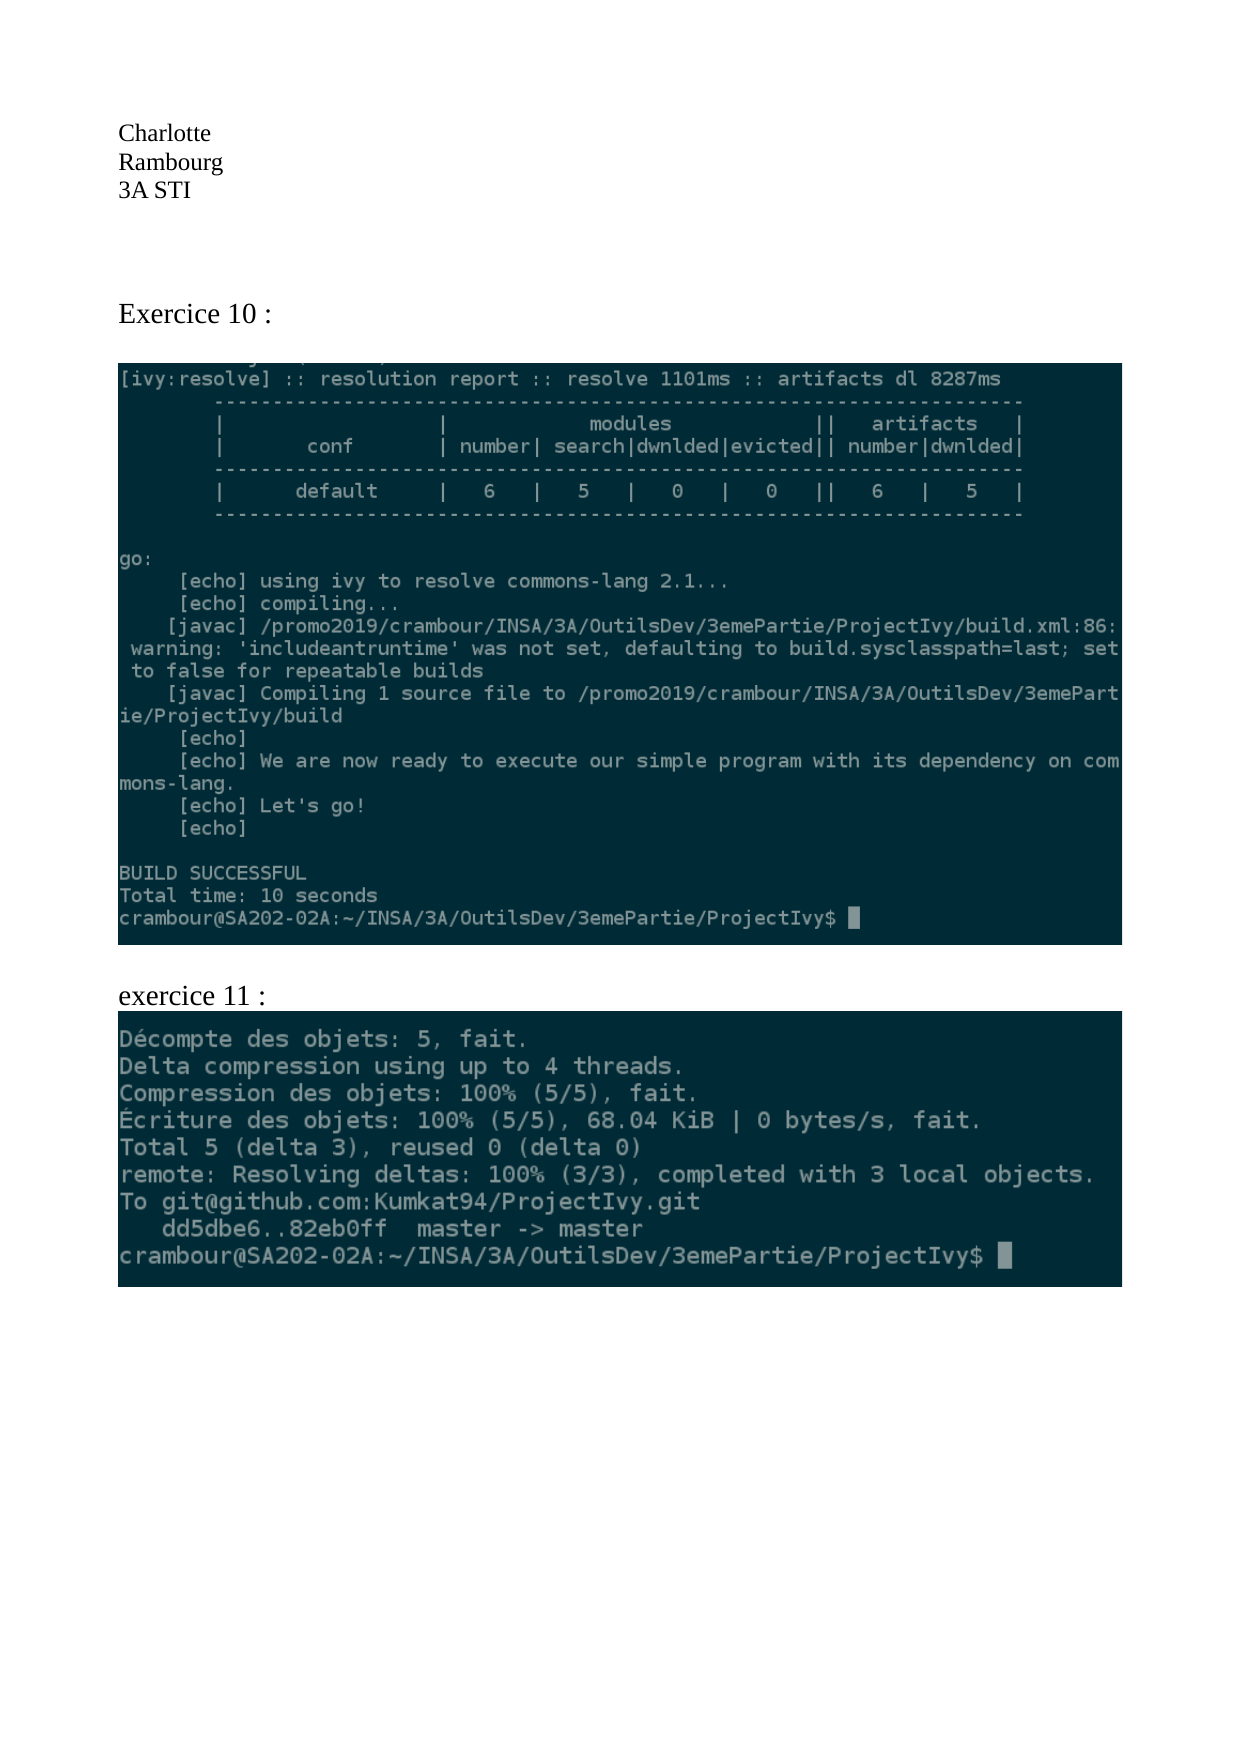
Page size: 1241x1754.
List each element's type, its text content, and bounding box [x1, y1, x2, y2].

picture [504, 1112, 514, 1128]
picture [191, 866, 200, 879]
picture [133, 664, 141, 677]
picture [248, 1170, 259, 1182]
picture [645, 1089, 656, 1101]
picture [291, 1062, 302, 1074]
picture [560, 1138, 570, 1155]
picture [132, 892, 141, 902]
picture [787, 1111, 798, 1128]
picture [348, 1034, 358, 1047]
picture [220, 1116, 231, 1128]
picture [356, 483, 363, 497]
picture [404, 1085, 415, 1101]
picture [461, 1062, 472, 1074]
picture [170, 712, 176, 722]
picture [291, 1084, 302, 1101]
picture [248, 1089, 259, 1101]
picture [462, 443, 470, 452]
picture [579, 443, 588, 452]
picture [589, 1166, 599, 1185]
picture [791, 757, 801, 767]
picture [226, 825, 235, 834]
picture [685, 687, 694, 699]
picture [932, 439, 953, 452]
picture [532, 911, 541, 924]
picture [149, 1251, 160, 1263]
picture [546, 1143, 557, 1155]
picture [872, 1116, 883, 1128]
picture [332, 375, 341, 385]
picture [638, 757, 647, 767]
picture [203, 802, 210, 812]
picture [285, 641, 293, 655]
picture [815, 914, 823, 928]
picture [631, 1083, 641, 1101]
picture [156, 375, 164, 389]
picture [344, 757, 353, 767]
picture [348, 1089, 358, 1101]
picture [191, 663, 199, 677]
picture [659, 1062, 670, 1074]
picture [420, 1247, 429, 1263]
picture [426, 690, 435, 699]
picture [433, 1197, 443, 1209]
picture [450, 663, 457, 677]
picture [556, 754, 564, 767]
picture [182, 375, 188, 385]
picture [223, 1251, 231, 1263]
picture [523, 443, 529, 452]
picture [944, 420, 951, 430]
picture [309, 911, 318, 924]
picture [472, 645, 483, 654]
picture [967, 420, 976, 430]
picture [593, 443, 600, 452]
picture [215, 780, 223, 794]
picture [192, 1251, 202, 1263]
picture [576, 1251, 585, 1263]
picture [911, 443, 917, 452]
picture [536, 1084, 540, 1103]
picture [957, 1112, 968, 1128]
picture [568, 911, 576, 926]
picture [650, 687, 658, 699]
picture [591, 420, 611, 430]
picture [615, 577, 623, 587]
picture [710, 645, 717, 655]
picture [532, 1112, 543, 1128]
picture [203, 690, 211, 699]
picture [900, 1251, 910, 1263]
picture [634, 1138, 638, 1157]
picture [220, 1089, 231, 1101]
picture [419, 1089, 429, 1101]
picture [804, 622, 811, 632]
picture [319, 1029, 330, 1047]
picture [589, 1246, 598, 1263]
picture [504, 1166, 514, 1182]
picture [932, 757, 941, 767]
picture [450, 622, 459, 632]
picture [1038, 645, 1047, 655]
picture [220, 1197, 231, 1214]
picture [234, 1166, 246, 1182]
picture [447, 1170, 458, 1182]
picture [433, 1143, 443, 1155]
picture [163, 1219, 174, 1236]
picture [390, 1062, 401, 1074]
picture [415, 690, 423, 699]
picture [617, 1224, 628, 1236]
picture [688, 1251, 699, 1263]
picture [574, 1058, 585, 1074]
text Exercice 10 : [118, 296, 1122, 330]
picture [591, 914, 600, 924]
picture [370, 645, 376, 654]
picture [661, 1089, 670, 1101]
picture [603, 1251, 613, 1263]
picture [873, 375, 882, 385]
picture [274, 889, 282, 902]
picture [192, 1193, 202, 1209]
picture [1109, 757, 1118, 767]
picture [163, 1251, 175, 1263]
picture [757, 443, 764, 452]
picture [285, 799, 294, 812]
picture [262, 866, 270, 879]
picture [673, 484, 682, 497]
picture [844, 1165, 854, 1182]
picture [191, 645, 200, 654]
picture [793, 690, 799, 699]
picture [638, 439, 659, 452]
picture [744, 757, 753, 767]
picture [944, 622, 952, 636]
picture [381, 687, 388, 699]
picture [332, 802, 341, 816]
picture [556, 619, 564, 632]
picture [203, 735, 210, 744]
picture [121, 555, 129, 569]
picture [149, 1170, 174, 1182]
picture [509, 577, 516, 587]
picture [206, 1089, 217, 1101]
picture [850, 375, 857, 385]
picture [930, 1247, 939, 1263]
picture [305, 1143, 316, 1155]
picture [310, 600, 317, 610]
picture [615, 371, 622, 385]
picture [497, 757, 506, 767]
picture [489, 1247, 500, 1263]
text exercice 11 : [118, 978, 1122, 1011]
picture [504, 1193, 514, 1209]
picture [440, 690, 447, 699]
picture [673, 645, 682, 655]
picture [240, 573, 244, 589]
picture [310, 690, 317, 699]
picture [135, 1197, 146, 1209]
picture [238, 663, 246, 677]
picture [234, 1224, 245, 1236]
picture [447, 1224, 458, 1236]
picture [332, 488, 341, 497]
picture [144, 709, 153, 724]
picture [178, 1112, 188, 1128]
picture [574, 1197, 584, 1209]
picture [333, 1219, 344, 1236]
picture [546, 1251, 557, 1263]
picture [379, 911, 388, 924]
picture [685, 438, 694, 452]
picture [405, 622, 411, 632]
picture [305, 1089, 316, 1101]
picture [420, 1112, 429, 1128]
picture [426, 577, 435, 587]
picture [379, 645, 388, 655]
picture [135, 914, 141, 924]
picture [163, 1058, 174, 1074]
picture [897, 645, 904, 655]
picture [556, 914, 564, 924]
picture [321, 1062, 330, 1074]
picture [873, 645, 882, 659]
picture [579, 645, 588, 655]
picture [263, 1089, 273, 1101]
picture [250, 375, 259, 385]
picture [779, 757, 788, 767]
picture [929, 1170, 938, 1182]
picture [589, 1056, 599, 1074]
picture [344, 619, 353, 632]
picture [238, 1138, 242, 1157]
picture [846, 1251, 854, 1263]
picture [773, 1247, 784, 1263]
picture [368, 619, 376, 632]
picture [688, 1170, 713, 1187]
picture [238, 375, 247, 385]
picture [192, 1089, 202, 1101]
picture [356, 600, 364, 614]
picture [1073, 687, 1082, 699]
picture [509, 910, 516, 924]
picture [617, 1062, 628, 1074]
picture [662, 757, 682, 771]
picture [659, 1170, 669, 1182]
picture [744, 1251, 755, 1263]
picture [991, 641, 1000, 654]
picture [509, 372, 517, 385]
picture [603, 375, 611, 385]
picture [968, 438, 975, 452]
picture [779, 690, 788, 699]
picture [418, 1143, 429, 1155]
picture [617, 1139, 628, 1155]
picture [520, 577, 529, 587]
picture [250, 667, 259, 677]
picture [362, 1247, 373, 1263]
picture [168, 663, 175, 677]
picture [277, 1170, 288, 1182]
picture [662, 574, 670, 587]
picture [520, 757, 529, 767]
picture [830, 1116, 840, 1128]
picture [334, 1139, 344, 1155]
picture [897, 687, 905, 702]
picture [956, 619, 964, 634]
picture [215, 596, 223, 610]
picture [156, 910, 176, 924]
picture [1026, 687, 1035, 699]
picture [897, 622, 904, 632]
picture [403, 690, 411, 699]
picture [305, 1170, 316, 1182]
picture [730, 1247, 741, 1263]
picture [532, 1247, 543, 1263]
picture [744, 914, 749, 928]
picture [674, 914, 682, 924]
picture [1015, 641, 1022, 655]
picture [522, 1138, 526, 1157]
picture [426, 667, 435, 677]
picture [344, 488, 349, 497]
picture [131, 645, 142, 654]
picture [844, 1116, 854, 1128]
picture [650, 420, 658, 430]
picture [226, 690, 234, 699]
picture [261, 754, 271, 767]
picture [251, 645, 258, 655]
picture [191, 577, 200, 587]
picture [149, 1139, 160, 1155]
picture [697, 642, 705, 655]
picture [348, 1220, 358, 1236]
picture [897, 443, 905, 452]
picture [498, 690, 505, 699]
picture [376, 1089, 383, 1106]
picture [438, 911, 447, 924]
picture [485, 619, 494, 634]
picture [732, 914, 741, 924]
picture [792, 911, 800, 924]
picture [291, 1220, 302, 1236]
picture [238, 911, 247, 924]
picture [1050, 757, 1058, 767]
picture [415, 757, 423, 767]
picture [900, 1165, 910, 1182]
picture [122, 712, 129, 722]
picture [873, 438, 894, 452]
picture [376, 1034, 387, 1047]
picture [873, 622, 879, 636]
picture [702, 1251, 727, 1263]
picture [135, 1170, 146, 1182]
picture [1097, 645, 1105, 655]
picture [674, 1112, 685, 1128]
picture [180, 622, 185, 636]
picture [591, 690, 600, 704]
picture [418, 1224, 443, 1236]
picture [344, 600, 353, 610]
picture [660, 1247, 670, 1266]
picture [885, 754, 894, 767]
picture [462, 911, 470, 924]
picture [226, 371, 234, 385]
picture [915, 1170, 925, 1182]
picture [403, 757, 411, 767]
picture [827, 757, 835, 767]
picture [645, 1112, 656, 1128]
picture [348, 1170, 358, 1187]
picture [452, 375, 458, 385]
picture [215, 712, 222, 722]
picture [191, 757, 200, 767]
picture [473, 914, 482, 924]
picture [262, 712, 270, 726]
picture [192, 1116, 202, 1128]
picture [319, 1089, 330, 1101]
picture [145, 866, 153, 879]
picture [801, 1251, 812, 1263]
picture [770, 757, 776, 767]
picture [215, 892, 235, 902]
picture [356, 375, 364, 385]
picture [262, 578, 270, 587]
picture [1015, 687, 1022, 702]
picture [191, 780, 200, 789]
picture [462, 573, 469, 587]
picture [1000, 1165, 1010, 1182]
picture [132, 866, 141, 879]
picture [144, 889, 153, 902]
picture [362, 1084, 373, 1101]
picture [744, 686, 764, 699]
picture [932, 622, 940, 632]
picture [862, 622, 870, 632]
picture [615, 690, 623, 699]
picture [240, 798, 244, 814]
picture [816, 645, 823, 655]
picture [734, 757, 741, 767]
picture [179, 712, 188, 722]
picture [152, 1116, 160, 1128]
picture [549, 1111, 553, 1130]
picture [638, 645, 647, 655]
picture [761, 1251, 769, 1263]
picture [286, 577, 294, 587]
picture [179, 667, 188, 677]
picture [367, 757, 377, 767]
picture [348, 1062, 358, 1074]
picture [206, 1251, 217, 1263]
picture [814, 622, 823, 632]
picture [274, 802, 282, 812]
picture [203, 757, 210, 767]
picture [491, 1166, 500, 1182]
picture [356, 911, 364, 926]
picture [920, 645, 929, 655]
picture [368, 371, 375, 385]
picture [929, 1116, 939, 1128]
picture [391, 622, 399, 632]
picture [709, 619, 717, 632]
picture [967, 645, 976, 655]
picture [447, 1143, 458, 1155]
picture [191, 600, 200, 610]
picture [662, 645, 670, 655]
picture [756, 642, 764, 655]
picture [509, 685, 516, 699]
picture [262, 619, 270, 634]
picture [605, 1062, 613, 1074]
picture [604, 1193, 613, 1209]
picture [858, 1251, 869, 1263]
picture [263, 1247, 273, 1263]
picture [350, 1138, 355, 1157]
picture [579, 577, 588, 587]
picture [215, 622, 223, 632]
picture [956, 645, 964, 659]
picture [885, 687, 894, 699]
picture [163, 1034, 174, 1047]
picture [603, 622, 611, 632]
picture [615, 619, 623, 632]
picture [121, 1085, 132, 1101]
picture [135, 1089, 146, 1101]
picture [333, 1247, 344, 1263]
picture [404, 375, 411, 385]
picture [234, 1062, 259, 1079]
picture [274, 600, 282, 610]
picture [250, 712, 258, 722]
picture [546, 1085, 557, 1101]
picture [447, 1112, 473, 1128]
picture [697, 911, 705, 926]
picture [333, 600, 341, 610]
picture [518, 1247, 528, 1266]
picture [816, 375, 823, 385]
picture [376, 1165, 387, 1182]
picture [645, 1056, 656, 1074]
picture [356, 667, 364, 677]
picture [838, 619, 847, 632]
picture [579, 911, 588, 924]
picture [967, 757, 976, 767]
picture [376, 1219, 385, 1236]
picture [1056, 1166, 1067, 1182]
picture [391, 911, 400, 924]
picture [497, 645, 506, 655]
picture [862, 645, 870, 655]
picture [376, 1116, 387, 1128]
picture [391, 645, 400, 654]
picture [915, 1247, 925, 1263]
picture [297, 866, 306, 879]
picture [297, 911, 306, 924]
picture [205, 914, 211, 924]
picture [756, 914, 764, 924]
picture [439, 667, 447, 677]
picture [203, 645, 212, 659]
picture [332, 645, 341, 655]
picture [615, 914, 623, 924]
picture [391, 372, 400, 385]
picture [319, 1197, 329, 1209]
picture [416, 645, 423, 655]
picture [333, 1034, 340, 1052]
picture [767, 914, 775, 924]
picture [426, 645, 447, 655]
picture [897, 371, 905, 385]
picture [321, 645, 329, 655]
picture [520, 619, 529, 632]
picture [697, 443, 705, 452]
picture [967, 618, 976, 632]
picture [920, 416, 928, 430]
picture [793, 375, 800, 385]
picture [1062, 618, 1069, 632]
picture [580, 687, 587, 701]
picture [650, 622, 658, 632]
picture [830, 1166, 840, 1182]
picture [356, 888, 364, 902]
picture [873, 484, 882, 497]
picture [631, 1062, 642, 1074]
picture [309, 667, 317, 681]
picture [203, 866, 212, 879]
picture [379, 375, 388, 385]
picture [674, 1170, 684, 1182]
picture [215, 573, 223, 587]
picture [168, 888, 175, 902]
picture [163, 1143, 174, 1155]
picture [838, 641, 847, 655]
picture [617, 757, 623, 767]
picture [297, 622, 306, 632]
picture [236, 1197, 245, 1209]
picture [433, 1170, 443, 1182]
picture [932, 687, 941, 699]
picture [461, 1138, 472, 1155]
picture [1085, 690, 1094, 699]
picture [362, 1112, 373, 1128]
picture [932, 645, 941, 655]
picture [473, 375, 482, 389]
picture [475, 1247, 486, 1266]
picture [393, 757, 400, 767]
picture [589, 1143, 599, 1155]
picture [473, 757, 482, 767]
picture [615, 416, 623, 430]
picture [634, 1224, 642, 1236]
picture [404, 1247, 415, 1266]
picture [532, 1197, 543, 1209]
picture [744, 443, 752, 452]
picture [638, 577, 647, 591]
picture [226, 802, 235, 812]
picture [638, 618, 646, 632]
picture [215, 731, 223, 744]
picture [979, 687, 988, 699]
picture [915, 1111, 924, 1128]
picture [191, 622, 200, 632]
picture [1085, 645, 1094, 655]
picture [564, 1165, 568, 1184]
picture [274, 690, 282, 699]
picture [226, 911, 235, 924]
picture [826, 687, 830, 699]
picture [862, 443, 870, 452]
picture [333, 1062, 344, 1074]
picture [305, 1062, 316, 1074]
picture [149, 1034, 159, 1047]
picture [132, 555, 141, 565]
picture [788, 1251, 798, 1263]
picture [650, 641, 657, 654]
picture [885, 645, 894, 655]
picture [181, 645, 188, 655]
picture [203, 780, 212, 789]
picture [461, 1029, 470, 1047]
picture [504, 1247, 514, 1263]
picture [344, 438, 351, 452]
picture [203, 667, 212, 677]
picture [490, 1193, 500, 1212]
picture [344, 690, 353, 699]
picture [215, 375, 223, 385]
picture [319, 1224, 330, 1236]
picture [862, 372, 870, 385]
picture [709, 911, 717, 924]
picture [520, 645, 529, 654]
picture [756, 619, 764, 632]
picture [206, 1194, 217, 1213]
picture [475, 1062, 486, 1079]
picture [626, 375, 635, 385]
picture [849, 907, 859, 928]
picture [886, 1251, 897, 1263]
picture [121, 1109, 132, 1128]
picture [438, 577, 447, 587]
picture [178, 1246, 188, 1263]
picture [1042, 1170, 1052, 1182]
picture [192, 1170, 202, 1182]
picture [426, 911, 435, 924]
picture [121, 780, 141, 789]
picture [675, 687, 682, 699]
picture [979, 753, 988, 767]
picture [544, 619, 552, 634]
picture [333, 1170, 344, 1182]
picture [297, 667, 306, 677]
picture [897, 757, 905, 767]
picture [215, 667, 223, 677]
picture [121, 1193, 133, 1209]
picture [462, 690, 470, 699]
picture [767, 645, 776, 655]
picture [344, 578, 352, 587]
picture [685, 641, 692, 655]
picture [132, 712, 141, 722]
picture [203, 712, 212, 722]
picture [376, 1193, 387, 1209]
picture [285, 600, 306, 614]
picture [426, 375, 435, 385]
picture [1099, 690, 1105, 699]
picture [1028, 1170, 1039, 1182]
picture [321, 708, 328, 722]
picture [473, 667, 482, 677]
picture [685, 753, 693, 767]
picture [380, 574, 388, 587]
picture [180, 775, 187, 789]
picture [291, 1165, 300, 1182]
picture [419, 1166, 429, 1182]
picture [944, 757, 952, 771]
picture [827, 619, 835, 634]
picture [885, 622, 894, 632]
picture [979, 375, 999, 385]
picture [433, 1112, 443, 1128]
picture [1014, 618, 1023, 632]
picture [192, 1220, 202, 1236]
picture [226, 866, 235, 879]
picture [305, 1034, 316, 1047]
picture [133, 375, 141, 385]
picture [826, 912, 834, 918]
picture [265, 1062, 273, 1074]
picture [920, 753, 929, 767]
picture [274, 577, 282, 587]
picture [356, 757, 364, 767]
picture [149, 1056, 159, 1074]
picture [532, 757, 540, 767]
picture [850, 443, 858, 452]
picture [910, 420, 917, 430]
picture [215, 866, 223, 879]
picture [332, 892, 341, 902]
picture [874, 757, 882, 767]
picture [992, 622, 999, 632]
picture [1097, 757, 1105, 767]
picture [138, 1251, 146, 1263]
picture [356, 577, 364, 591]
picture [450, 690, 457, 699]
picture [617, 1197, 628, 1209]
picture [603, 914, 612, 924]
picture [732, 690, 741, 699]
picture [631, 1112, 642, 1128]
picture [791, 619, 800, 632]
picture [226, 735, 235, 744]
picture [967, 690, 976, 699]
picture [362, 1031, 373, 1047]
picture [580, 619, 588, 634]
picture [603, 1112, 613, 1128]
picture [321, 622, 329, 632]
picture [709, 690, 716, 699]
picture [263, 1034, 273, 1047]
picture [179, 1197, 188, 1209]
picture [767, 690, 776, 699]
picture [462, 663, 470, 677]
picture [873, 420, 882, 430]
picture [1026, 645, 1035, 655]
picture [779, 375, 788, 385]
picture [838, 375, 847, 385]
picture [720, 645, 729, 654]
picture [263, 889, 270, 902]
picture [156, 866, 164, 879]
picture [803, 687, 811, 702]
picture [344, 645, 353, 654]
picture [779, 440, 788, 452]
picture [826, 918, 835, 924]
picture [498, 619, 506, 632]
picture [1085, 757, 1092, 767]
picture [135, 1116, 144, 1128]
picture [532, 1138, 543, 1155]
picture [967, 372, 976, 385]
picture [334, 1116, 340, 1133]
picture [309, 577, 317, 591]
picture [462, 754, 470, 767]
picture [781, 622, 788, 632]
picture [274, 709, 282, 724]
picture [226, 577, 235, 587]
picture [178, 1034, 202, 1052]
picture [240, 596, 244, 612]
picture [957, 1165, 966, 1182]
picture [285, 708, 294, 722]
picture [872, 1251, 879, 1268]
picture [287, 622, 294, 632]
picture [652, 914, 658, 924]
picture [591, 619, 600, 632]
picture [685, 914, 694, 924]
picture [897, 417, 905, 430]
picture [277, 1138, 286, 1155]
picture [556, 443, 564, 452]
picture [767, 622, 776, 632]
picture [417, 577, 423, 587]
picture [546, 1058, 557, 1074]
picture [1026, 757, 1035, 771]
picture [433, 1247, 443, 1263]
picture [944, 645, 952, 655]
picture [390, 1170, 401, 1182]
picture [156, 709, 164, 722]
picture [546, 1197, 553, 1214]
picture [574, 1166, 585, 1182]
picture [285, 866, 294, 879]
picture [344, 802, 353, 812]
picture [206, 1062, 215, 1074]
picture [369, 911, 376, 924]
picture [333, 1197, 344, 1209]
picture [344, 664, 353, 677]
picture [991, 757, 1000, 767]
picture [1003, 757, 1011, 767]
picture [732, 443, 741, 452]
picture [277, 1062, 288, 1074]
picture [956, 685, 963, 699]
picture [240, 820, 244, 836]
picture [852, 622, 858, 632]
picture [544, 914, 553, 924]
picture [1003, 618, 1010, 632]
picture [248, 1193, 259, 1209]
picture [887, 420, 894, 430]
picture [518, 1166, 528, 1182]
picture [144, 375, 153, 385]
picture [158, 645, 164, 654]
picture [568, 577, 576, 587]
picture [662, 443, 670, 452]
picture [485, 645, 494, 655]
picture [474, 577, 482, 587]
picture [759, 1170, 769, 1182]
picture [447, 1193, 458, 1209]
picture [406, 1062, 415, 1074]
picture [489, 1139, 500, 1155]
picture [568, 757, 576, 767]
picture [591, 757, 600, 767]
picture [1050, 690, 1070, 699]
picture [803, 914, 811, 924]
picture [305, 1116, 316, 1128]
picture [287, 667, 294, 677]
picture [570, 375, 576, 385]
picture [627, 622, 635, 632]
picture [932, 420, 941, 430]
picture [344, 892, 353, 902]
picture [415, 663, 423, 677]
picture [144, 780, 153, 789]
picture [462, 622, 470, 632]
picture [191, 712, 197, 726]
picture [262, 687, 270, 699]
picture [521, 914, 529, 924]
picture [579, 375, 588, 385]
picture [321, 911, 329, 924]
picture [403, 642, 411, 655]
picture [520, 1197, 528, 1209]
picture [944, 372, 953, 385]
picture [1038, 690, 1047, 699]
picture [631, 1251, 642, 1263]
picture [263, 1116, 273, 1128]
picture [277, 1116, 288, 1128]
picture [659, 1197, 670, 1214]
picture [297, 757, 306, 767]
picture [273, 866, 282, 879]
picture [215, 690, 223, 699]
picture [862, 687, 870, 702]
picture [144, 645, 153, 655]
picture [123, 1170, 132, 1182]
picture [716, 1165, 726, 1182]
picture [831, 687, 835, 699]
picture [800, 1170, 813, 1182]
picture [178, 1219, 188, 1236]
picture [921, 619, 929, 632]
picture [560, 1224, 585, 1236]
picture [674, 372, 682, 385]
picture [277, 1034, 288, 1047]
picture [826, 641, 834, 655]
picture [518, 1112, 528, 1130]
picture [391, 577, 400, 587]
picture [156, 892, 165, 902]
picture [697, 757, 705, 767]
picture [1085, 619, 1094, 632]
picture [310, 712, 317, 722]
picture [531, 1166, 544, 1182]
picture [1109, 642, 1117, 655]
picture [121, 1139, 133, 1155]
picture [262, 645, 270, 654]
picture [872, 1166, 883, 1182]
picture [532, 645, 541, 655]
picture [309, 892, 317, 902]
picture [485, 686, 493, 699]
picture [333, 577, 341, 587]
picture [291, 1139, 302, 1155]
picture [203, 375, 212, 385]
picture [489, 1085, 516, 1101]
picture [121, 1058, 132, 1074]
picture [756, 757, 764, 771]
picture [909, 687, 917, 699]
picture [215, 798, 223, 812]
picture [956, 417, 964, 430]
picture [491, 1034, 500, 1047]
picture [638, 914, 647, 924]
picture [274, 911, 282, 924]
picture [263, 1192, 273, 1209]
picture [135, 1062, 146, 1074]
picture [532, 619, 541, 632]
picture [486, 912, 494, 924]
picture [450, 577, 459, 587]
picture [674, 438, 681, 452]
picture [321, 1170, 330, 1182]
picture [168, 645, 176, 654]
picture [759, 1112, 769, 1128]
picture [203, 600, 210, 610]
picture [297, 484, 306, 497]
picture [589, 1224, 599, 1236]
picture [791, 641, 800, 655]
picture [203, 825, 210, 834]
picture [620, 1165, 624, 1184]
picture [780, 912, 788, 924]
picture [626, 420, 635, 430]
picture [220, 1034, 231, 1047]
picture [391, 667, 400, 677]
picture [513, 619, 517, 632]
picture [651, 757, 658, 767]
picture [1003, 438, 1011, 452]
picture [149, 1089, 174, 1106]
picture [121, 866, 129, 879]
picture [450, 911, 458, 926]
picture [165, 1116, 174, 1128]
picture [206, 1219, 217, 1236]
picture [730, 1170, 741, 1182]
picture [698, 372, 705, 385]
picture [985, 1170, 996, 1182]
picture [685, 622, 693, 632]
picture [144, 914, 153, 924]
picture [967, 484, 976, 497]
picture [485, 484, 494, 497]
picture [945, 690, 952, 699]
picture [215, 820, 223, 834]
picture [1050, 642, 1058, 655]
picture [1109, 687, 1117, 699]
picture [971, 1246, 982, 1267]
picture [815, 1247, 826, 1266]
picture [393, 1143, 401, 1155]
picture [336, 443, 341, 452]
picture [264, 667, 270, 677]
picture [415, 622, 423, 632]
picture [248, 1220, 259, 1236]
picture [191, 889, 200, 902]
picture [262, 799, 270, 812]
picture [492, 1224, 500, 1236]
picture [603, 443, 610, 452]
picture [274, 645, 281, 655]
picture [801, 1116, 812, 1133]
picture [404, 1192, 428, 1209]
picture [829, 1247, 840, 1263]
picture [262, 600, 269, 610]
picture [858, 1112, 868, 1130]
picture [311, 757, 317, 767]
picture [163, 1197, 174, 1214]
picture [560, 1085, 571, 1103]
picture [426, 618, 447, 632]
picture [248, 1029, 259, 1047]
picture [403, 911, 411, 924]
picture [404, 1143, 415, 1155]
picture [204, 892, 211, 902]
picture [404, 1165, 414, 1182]
picture [603, 1166, 613, 1182]
picture [226, 622, 234, 632]
picture [723, 914, 729, 924]
picture [305, 1247, 316, 1263]
picture [309, 488, 317, 497]
picture [850, 753, 858, 767]
picture [323, 375, 329, 385]
picture [773, 1165, 784, 1182]
picture [509, 443, 517, 452]
picture [333, 690, 341, 699]
picture [603, 573, 610, 587]
picture [979, 642, 988, 655]
picture [544, 687, 553, 699]
picture [368, 663, 376, 677]
picture [813, 757, 824, 767]
picture [803, 645, 811, 655]
picture [203, 577, 210, 587]
picture [568, 443, 576, 452]
picture [180, 1089, 188, 1101]
picture [356, 690, 364, 704]
picture [617, 1247, 628, 1263]
picture [556, 690, 564, 699]
picture [920, 690, 929, 699]
picture [579, 484, 588, 497]
picture [626, 641, 635, 655]
picture [234, 1249, 245, 1267]
picture [638, 416, 646, 430]
picture [277, 1197, 288, 1209]
picture [344, 375, 353, 385]
picture [560, 1197, 571, 1209]
picture [909, 641, 916, 655]
picture [274, 757, 282, 767]
picture [662, 619, 670, 632]
picture [520, 690, 529, 699]
picture [850, 687, 858, 699]
picture [838, 687, 847, 699]
picture [944, 1116, 954, 1128]
picture [297, 712, 306, 722]
picture [380, 619, 388, 634]
picture [957, 1251, 968, 1268]
picture [215, 753, 223, 767]
picture [191, 375, 200, 385]
picture [415, 375, 423, 385]
picture [121, 889, 130, 902]
picture [662, 911, 670, 924]
picture [321, 892, 328, 902]
picture [803, 372, 811, 385]
picture [248, 1138, 259, 1155]
picture [227, 709, 235, 722]
picture [226, 600, 235, 610]
picture [121, 1251, 130, 1263]
picture [309, 443, 316, 452]
picture [297, 577, 306, 587]
picture [485, 438, 506, 452]
picture [475, 1193, 486, 1209]
picture [309, 641, 317, 655]
picture [240, 753, 244, 769]
picture [815, 1112, 826, 1128]
picture [909, 619, 917, 632]
picture [206, 1139, 217, 1155]
picture [709, 438, 717, 452]
picture [447, 1247, 458, 1263]
picture [1014, 757, 1022, 767]
picture [767, 443, 775, 452]
picture [674, 1247, 684, 1263]
picture [504, 1031, 514, 1047]
picture [568, 645, 576, 655]
picture [767, 484, 776, 497]
picture [309, 802, 317, 812]
picture [979, 438, 988, 452]
picture [297, 892, 306, 902]
picture [356, 642, 364, 655]
picture [263, 1143, 273, 1155]
picture [702, 1112, 713, 1128]
picture [390, 1197, 401, 1209]
picture [433, 1062, 443, 1079]
picture [305, 1220, 316, 1236]
picture [663, 372, 670, 385]
picture [248, 1247, 259, 1263]
picture [603, 1220, 613, 1236]
picture [121, 914, 128, 924]
picture [285, 690, 306, 704]
picture [236, 1089, 245, 1101]
picture [568, 619, 576, 632]
picture [144, 667, 153, 677]
picture [732, 622, 753, 632]
picture [991, 443, 999, 452]
picture [1050, 622, 1059, 632]
picture [826, 371, 834, 385]
picture [250, 866, 259, 879]
picture [689, 1116, 698, 1128]
picture [909, 371, 916, 385]
picture [191, 825, 200, 834]
picture [462, 375, 470, 385]
picture [319, 1111, 330, 1128]
picture [376, 1062, 387, 1074]
picture [475, 1224, 486, 1236]
picture [745, 1166, 755, 1182]
picture [626, 690, 647, 699]
picture [485, 577, 494, 587]
picture [461, 1193, 472, 1209]
picture [510, 757, 517, 767]
picture [309, 622, 318, 632]
picture [685, 372, 694, 385]
picture [273, 622, 282, 636]
picture [461, 1247, 472, 1263]
picture [357, 619, 364, 632]
picture [603, 757, 611, 767]
picture [191, 735, 200, 744]
picture [697, 619, 705, 634]
picture [178, 1062, 188, 1074]
picture [1039, 622, 1046, 632]
picture [532, 577, 564, 587]
picture [709, 375, 729, 385]
picture [348, 1116, 358, 1128]
picture [943, 1170, 954, 1182]
picture [135, 1143, 146, 1155]
picture [979, 622, 984, 632]
picture [226, 757, 235, 767]
picture [615, 439, 623, 452]
picture [673, 622, 682, 632]
picture [504, 1058, 514, 1074]
picture [121, 1031, 132, 1047]
picture [263, 1170, 273, 1182]
picture [180, 690, 185, 704]
picture [697, 687, 705, 702]
picture [574, 1085, 585, 1101]
picture [674, 1085, 684, 1101]
picture [208, 1116, 217, 1128]
picture [462, 1085, 472, 1101]
picture [426, 753, 435, 767]
picture [662, 420, 670, 430]
picture [518, 1062, 528, 1074]
picture [461, 1220, 472, 1236]
picture [368, 484, 376, 497]
picture [956, 757, 964, 767]
picture [662, 687, 670, 699]
picture [589, 1193, 599, 1209]
picture [156, 780, 164, 789]
picture [277, 1247, 288, 1263]
picture [991, 690, 999, 699]
picture [220, 1219, 231, 1236]
picture [591, 375, 600, 385]
picture [1003, 690, 1011, 699]
picture [297, 645, 302, 655]
picture [626, 911, 635, 924]
picture [348, 1247, 359, 1263]
picture [321, 757, 329, 767]
picture [332, 667, 341, 677]
picture [178, 1138, 187, 1155]
picture [544, 757, 553, 767]
picture [499, 375, 506, 385]
picture [476, 622, 482, 632]
picture [390, 1089, 401, 1101]
picture [206, 1031, 217, 1047]
picture [723, 690, 729, 699]
picture [291, 1192, 302, 1209]
picture [332, 619, 341, 632]
picture [1070, 1170, 1081, 1182]
picture [203, 622, 211, 632]
picture [720, 622, 729, 632]
picture [630, 577, 635, 587]
picture [238, 866, 247, 879]
picture [362, 1219, 371, 1236]
picture [873, 687, 882, 699]
picture [262, 911, 270, 924]
picture [191, 802, 200, 812]
picture [688, 1193, 698, 1209]
picture [239, 709, 247, 722]
picture [631, 1197, 642, 1214]
picture [932, 372, 941, 385]
picture [348, 1197, 360, 1209]
picture [215, 912, 223, 927]
picture [473, 443, 482, 452]
picture [291, 1247, 302, 1263]
picture [368, 892, 376, 902]
picture [956, 372, 964, 385]
picture [1014, 1170, 1021, 1187]
picture [191, 690, 200, 699]
picture [168, 866, 176, 879]
picture [438, 757, 447, 771]
picture [220, 1062, 231, 1074]
picture [591, 642, 600, 655]
picture [135, 1029, 146, 1047]
picture [943, 1251, 954, 1263]
picture [591, 1084, 595, 1103]
picture [532, 1224, 543, 1235]
picture [720, 757, 729, 771]
picture [321, 667, 329, 677]
picture [240, 618, 244, 634]
picture [560, 1247, 571, 1263]
picture [248, 1111, 259, 1128]
picture [419, 1031, 429, 1047]
picture [321, 596, 328, 610]
picture [817, 1170, 826, 1182]
picture [791, 443, 800, 452]
picture [475, 1034, 486, 1047]
picture [498, 914, 506, 924]
picture [838, 754, 847, 767]
picture [485, 375, 494, 385]
picture [179, 914, 188, 924]
picture [191, 915, 196, 924]
picture [605, 690, 611, 699]
picture [589, 1112, 599, 1128]
picture [1097, 619, 1105, 632]
picture [645, 1251, 656, 1263]
picture [493, 1111, 497, 1130]
picture [1061, 757, 1070, 767]
picture [638, 375, 647, 385]
picture [732, 645, 741, 659]
picture [332, 708, 341, 722]
picture [379, 663, 387, 677]
picture [816, 687, 823, 699]
picture [321, 443, 329, 452]
picture [418, 1062, 429, 1074]
picture [998, 1242, 1012, 1268]
picture [675, 1197, 684, 1209]
picture [415, 911, 423, 926]
picture [956, 443, 964, 452]
picture [544, 642, 553, 655]
picture [803, 438, 811, 452]
picture [475, 1085, 486, 1101]
picture [686, 574, 694, 587]
picture [574, 1139, 585, 1155]
picture [250, 911, 259, 924]
picture [178, 1166, 188, 1182]
picture [321, 483, 328, 497]
picture [509, 619, 513, 632]
picture [321, 685, 328, 699]
